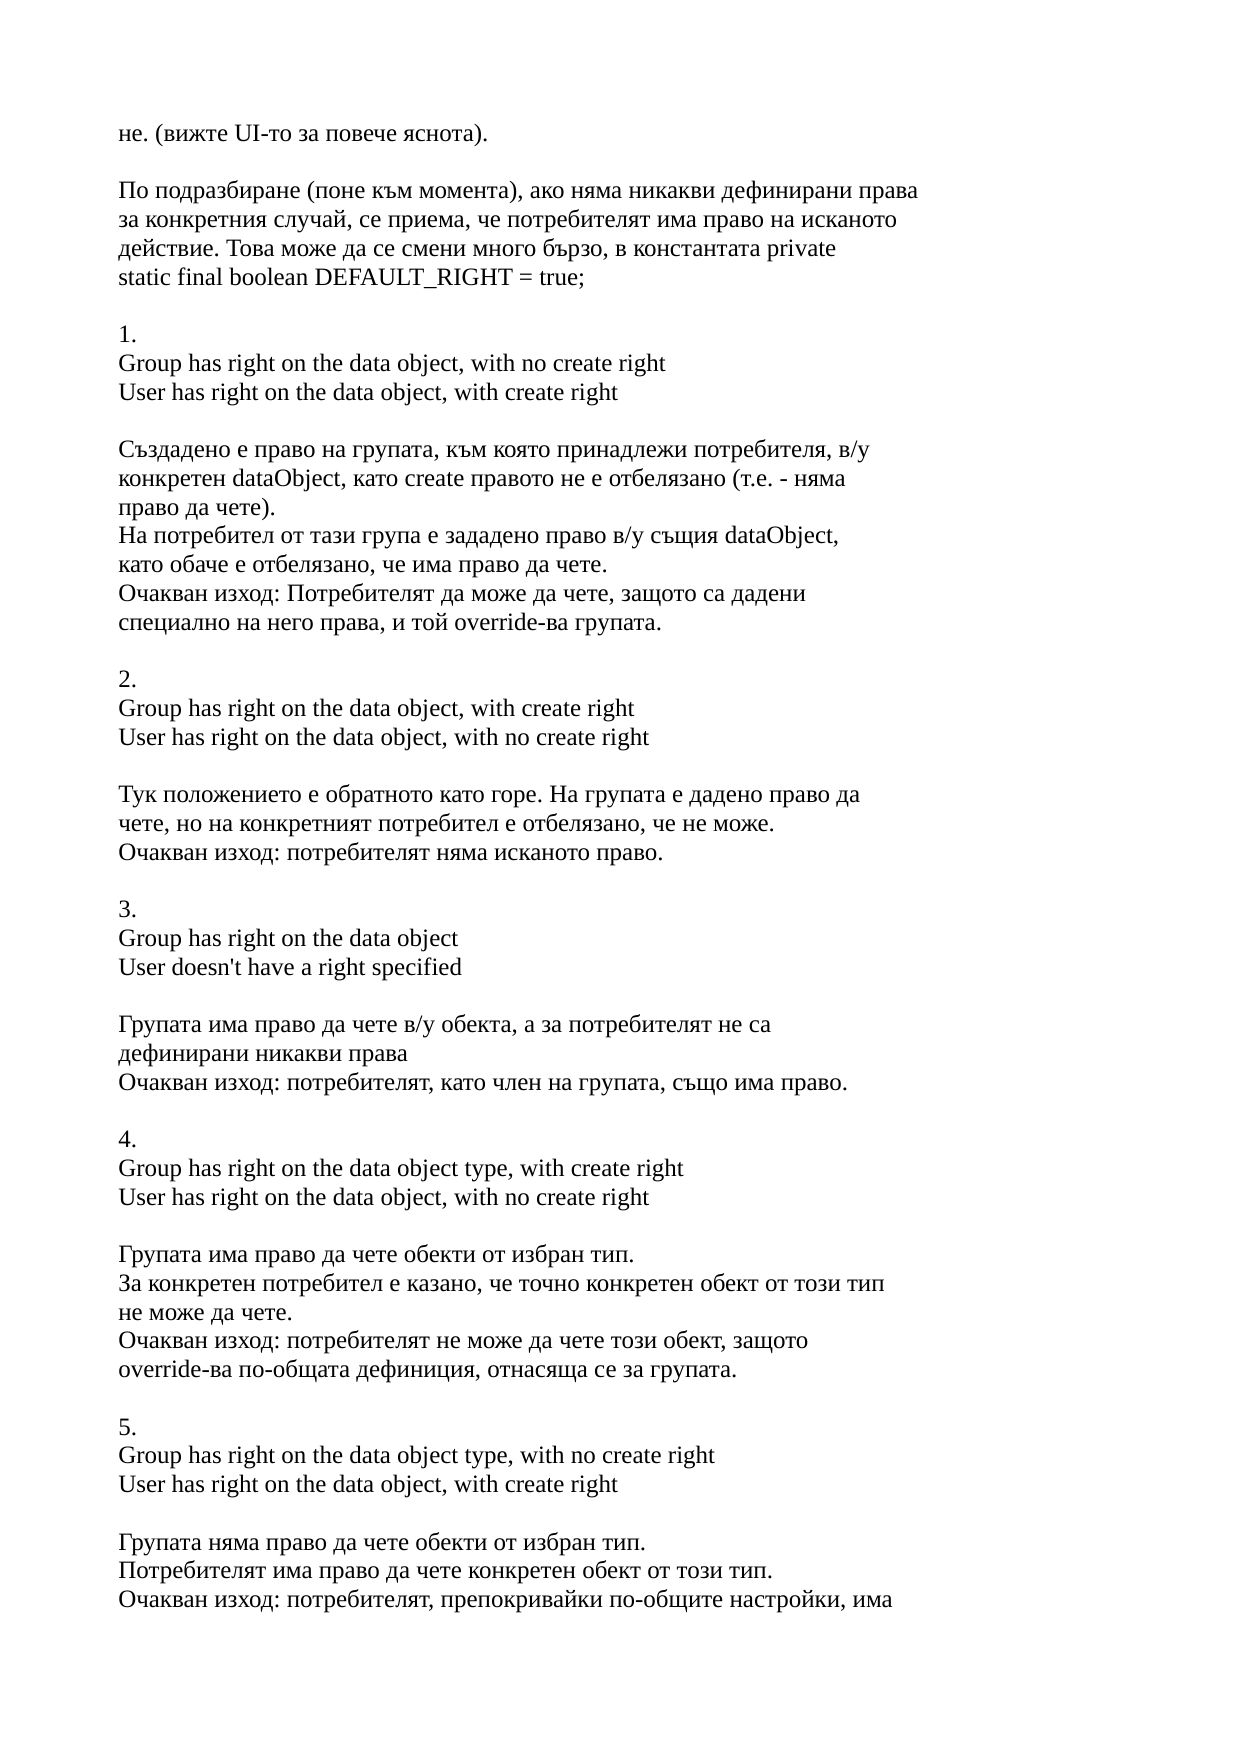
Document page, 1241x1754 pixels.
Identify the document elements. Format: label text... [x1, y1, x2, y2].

text не. (вижте UI-то за повече яснота). По подразбиране (поне към момента), ако няма никакви дефинирани права за конкретния случай, се приема, че потребителят има право на исканото действие. Това може да се смени много бързо, в константата private static final boolean DEFAULT_RIGHT = true; 1. Group has right on the data object, with no create right User has right on the data object, with create right Създадено е право на групата, към която принадлежи потребителя, в/у конкретен dataObject, като create правото не е отбелязано (т.е. - няма право да чете). На потребител от тази група е зададено право в/у същия dataObject, като обаче е отбелязано, че има право да чете. Очакван изход: Потребителят да може да чете, защото са дадени специално на него права, и той override-ва групата. 2. Group has right on the data object, with create right User has right on the data object, with no create right Тук положението е обратното като горе. На групата е дадено право да чете, но на конкретният потребител е отбелязано, че не може. Очакван изход: потребителят няма исканото право. 3. Group has right on the data object User doesn't have a right specified Групата има право да чете в/у обекта, а за потребителят не са дефинирани никакви права Очакван изход: потребителят, като член на групата, също има право. 4. Group has right on the data object type, with create right User has right on the data object, with no create right Групата има право да чете обекти от избран тип. За конкретен потребител е казано, че точно конкретен обект от този тип не може да чете. Очакван изход: потребителят не може да чете този обект, защото override-ва по-общата дефиниция, отнасяща се за групата. 5. Group has right on the data object type, with no create right User has right on the data object, with create right Групата няма право да чете обекти от избран тип. Потребителят има право да чете конкретен обект от този тип. Очакван изход: потребителят, препокривайки по-общите настройки, има [118, 118, 1122, 1613]
